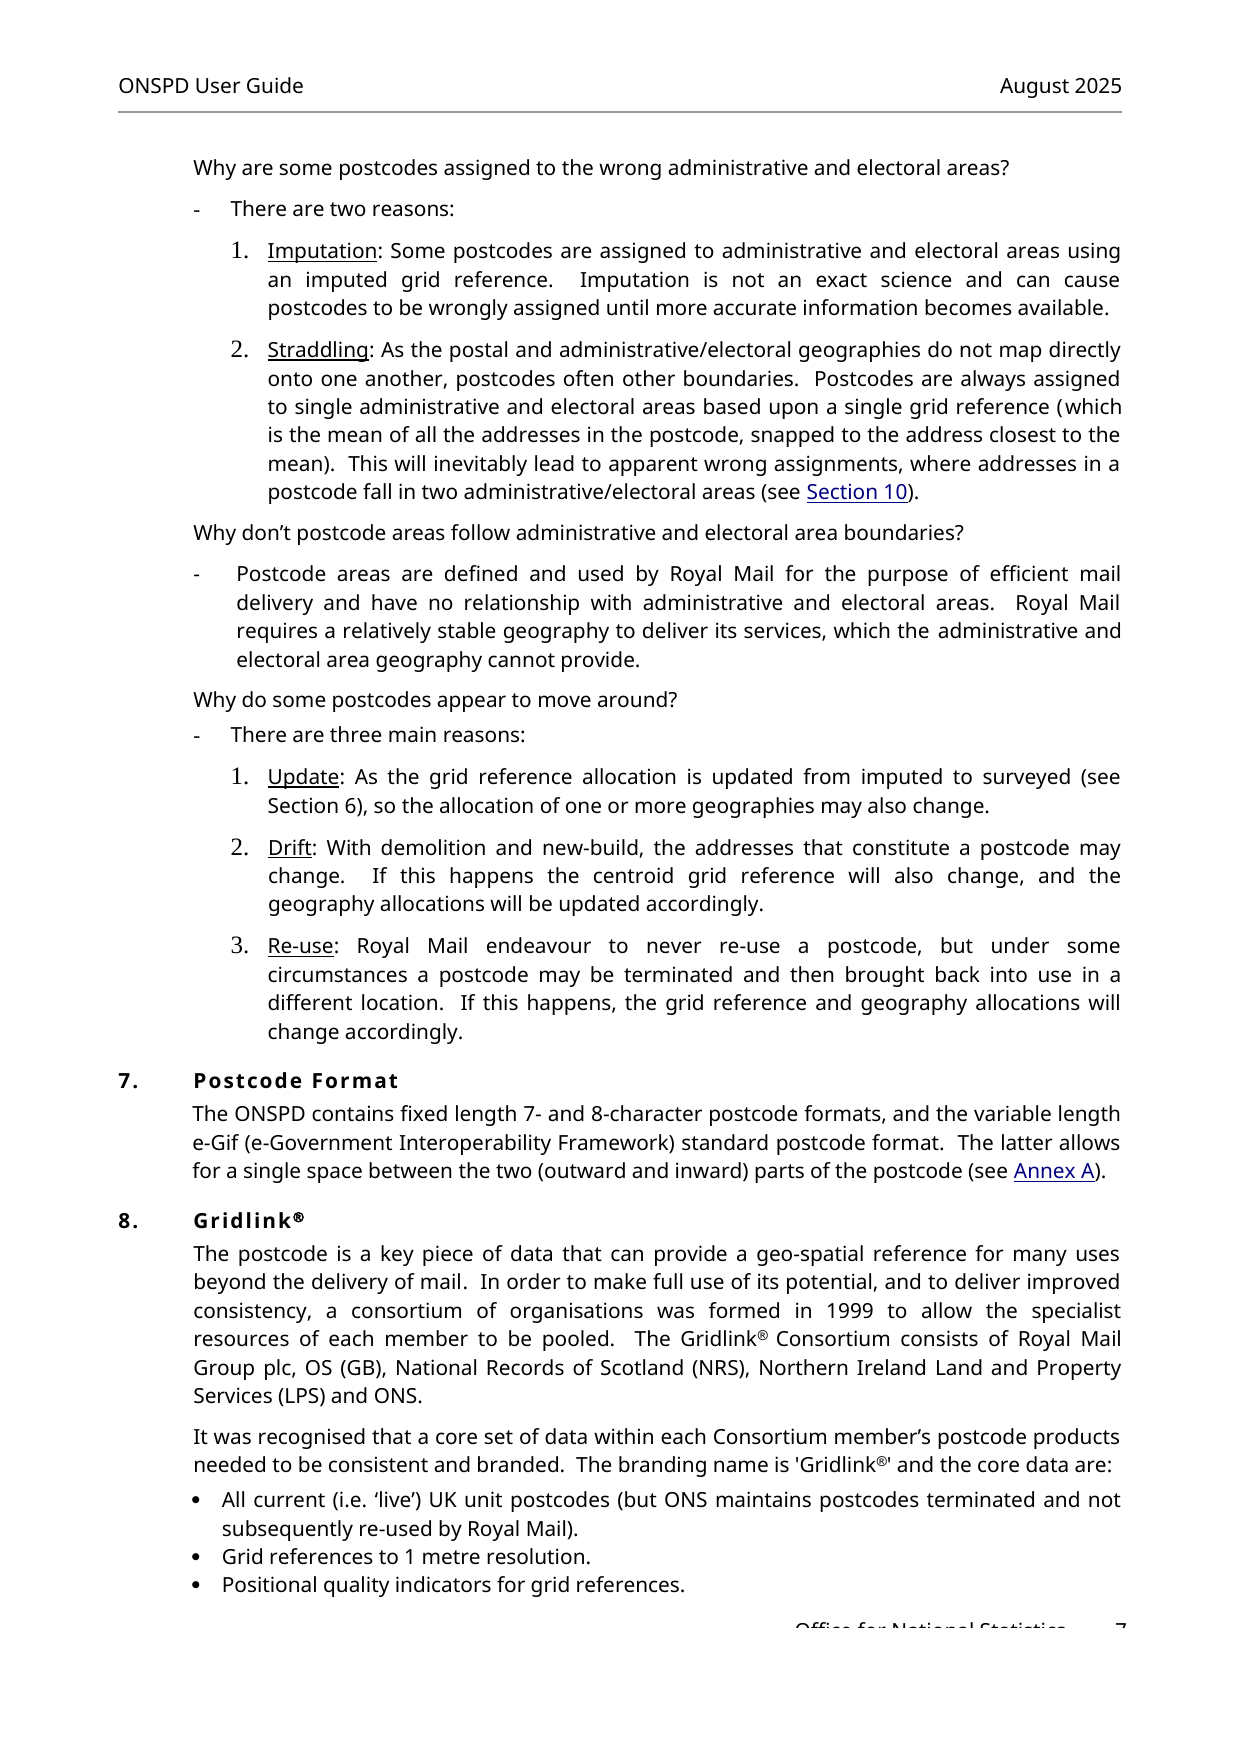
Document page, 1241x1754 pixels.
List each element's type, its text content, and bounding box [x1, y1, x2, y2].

text - Postcode areas are defined and used by Royal Mail for the purpose of efficient mail delivery and have no relationship with administrative and electoral areas. Royal Mail requires a relatively stable geography to deliver its services, which the administrative and electoral area geography cannot provide. [193, 559, 1122, 673]
list Positional quality indicators for grid references. [192, 1571, 1122, 1599]
list Imputation: Some postcodes are assigned to administrative and electoral areas using an imputed grid reference. Imputation is not an exact science and can cause postcodes to be wrongly assigned until more accurate information becomes available. [230, 235, 1122, 322]
text The postcode is a key piece of data that can provide a geo-spatial reference for many uses beyond the delivery of mail. In order to make full use of its potential, and to deliver improved consistency, a consortium of organisations was formed in 1999 to allow the specialist resources of each member to be pooled. The Gridlink Consortium consists of Royal Mail Group plc, OS (GB), National Records of Scotland (NRS), Northern Ireland Land and Property Services (LPS) and ONS. [193, 1239, 1122, 1409]
list There are three main reasons: [193, 720, 1122, 749]
list Drift: With demolition and new-build, the addresses that constitute a postcode may change. If this happens the centroid grid reference will also change, and the geography allocations will be updated accordingly. [230, 832, 1122, 918]
list Grid references to 1 metre resolution. [192, 1542, 1122, 1571]
text Why are some postcodes assigned to the wrong administrative and electoral areas? [193, 153, 1122, 182]
list All current (i.e. ‘live’) UK unit postcodes (but ONS maintains postcodes terminated and not subsequently re-used by Royal Mail). [192, 1485, 1122, 1542]
text Why don’t postcode areas follow administrative and electoral area boundaries? [193, 518, 1122, 547]
subtitle 7. Postcode Format [118, 1070, 1122, 1093]
list Re-use: Royal Mail endeavour to never re-use a postcode, but under some circumstances a postcode may be terminated and then brought back into use in a different location. If this happens, the grid reference and geography allocations will change accordingly. [230, 931, 1122, 1045]
list There are two reasons: [193, 194, 1122, 223]
subtitle 8. Gridlink [118, 1210, 1122, 1233]
text The ONSPD contains fixed length 7- and 8-character postcode formats, and the variable length e-Gif (e-Government Interoperability Framework) standard postcode format. The latter allows for a single space between the two (outward and inward) parts of the postcode (see Annex A). [192, 1099, 1122, 1185]
list Straddling: As the postal and administrative/electoral geographies do not map directly onto one another, postcodes often other boundaries. Postcodes are always assigned to single administrative and electoral areas based upon a single grid reference (which is the mean of all the addresses in the postcode, snapped to the address closest to the mean). This will inevitably lead to apparent wrong assignments, where addresses in a postcode fall in two administrative/electoral areas (see Section 10). [230, 334, 1122, 506]
text Why do some postcodes appear to move around? [193, 686, 1122, 714]
list Update: As the grid reference allocation is updated from imputed to surveyed (see Section 6), so the allocation of one or more geographies may also change. [230, 761, 1122, 819]
text It was recognised that a core set of data within each Consortium member’s postcode products needed to be consistent and branded. The branding name is 'Gridlink' and the core data are: [193, 1422, 1122, 1479]
